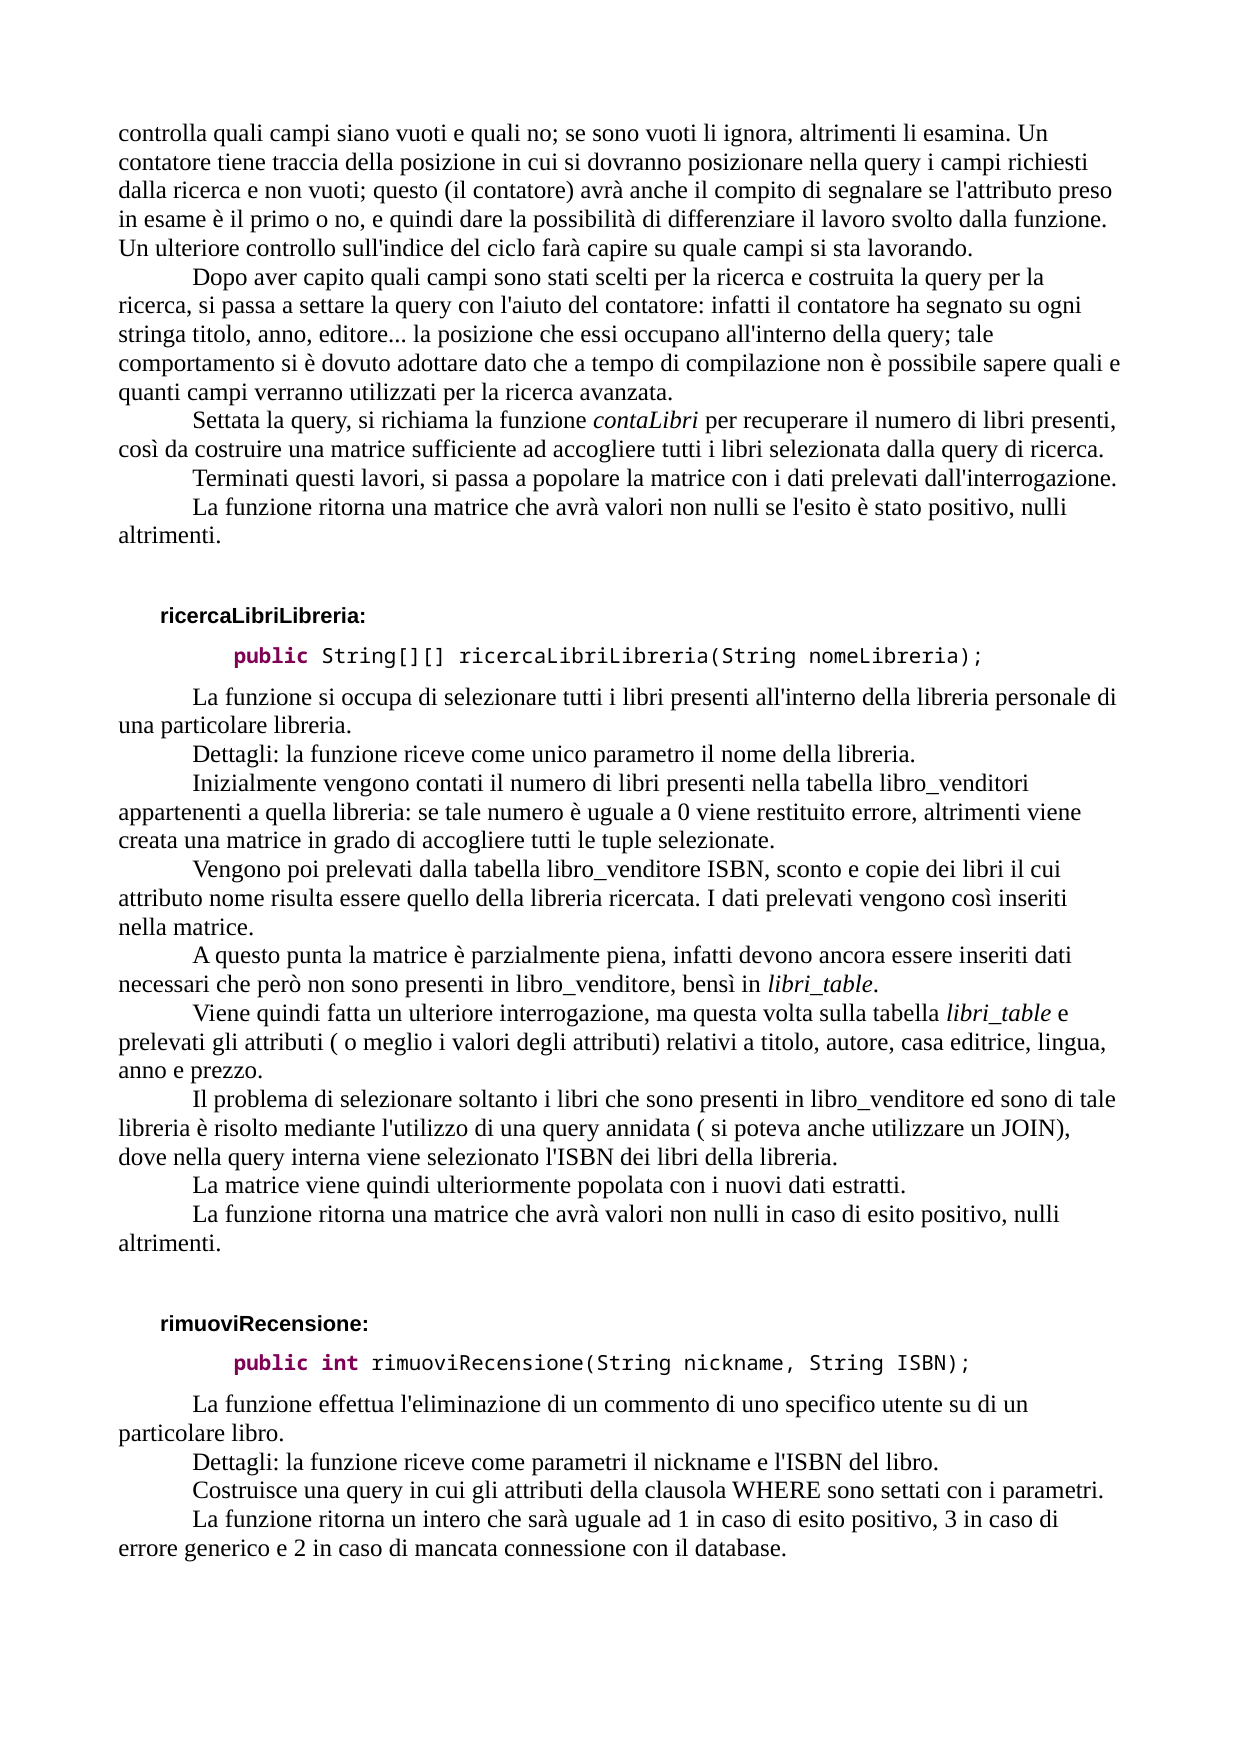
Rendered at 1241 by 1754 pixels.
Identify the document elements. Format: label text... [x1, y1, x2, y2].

text Settata la query, si richiama la funzione contaLibri per recuperare il numero di libri presenti, così da costruire una matrice sufficiente ad accogliere tutti i libri selezionata dalla query di ricerca. [118, 406, 1122, 463]
text Dettagli: la funzione riceve come unico parametro il nome della libreria. [118, 739, 1122, 768]
text Dopo aver capito quali campi sono stati scelti per la ricerca e costruita la query per la ricerca, si passa a settare la query con l'aiuto del contatore: infatti il contatore ha segnato su ogni stringa titolo, anno, editore... la posizione che essi occupano all'interno della query; tale comportamento si è dovuto adottare dato che a tempo di compilazione non è possibile sapere quali e quanti campi verranno utilizzati per la ricerca avanzata. [118, 262, 1122, 406]
text public String[][] ricercaLibriLibreria(String nomeLibreria); [233, 641, 1122, 669]
text Terminati questi lavori, si passa a popolare la matrice con i dati prelevati dall'interrogazione. [118, 463, 1122, 492]
text A questo punta la matrice è parzialmente piena, infatti devono ancora essere inseriti dati necessari che però non sono presenti in libro_venditore, bensì in libri_table. [118, 941, 1122, 998]
text La funzione ritorna una matrice che avrà valori non nulli se l'esito è stato positivo, nulli altrimenti. [118, 492, 1122, 549]
text La funzione effettua l'eliminazione di un commento di uno specifico utente su di un particolare libro. [118, 1389, 1122, 1447]
text La funzione ritorna una matrice che avrà valori non nulli in caso di esito positivo, nulli altrimenti. [118, 1199, 1122, 1257]
text controlla quali campi siano vuoti e quali no; se sono vuoti li ignora, altrimenti li esamina. Un contatore tiene traccia della posizione in cui si dovranno posizionare nella query i campi richiesti dalla ricerca e non vuoti; questo (il contatore) avrà anche il compito di segnalare se l'attributo preso in esame è il primo o no, e quindi dare la possibilità di differenziare il lavoro svolto dalla funzione. Un ulteriore controllo sull'indice del ciclo farà capire su quale campi si sta lavorando. [118, 118, 1122, 262]
text Dettagli: la funzione riceve come parametri il nickname e l'ISBN del libro. [118, 1447, 1122, 1475]
text La funzione ritorna un intero che sarà uguale ad 1 in caso di esito positivo, 3 in caso di errore generico e 2 in caso di mancata connessione con il database. [118, 1504, 1122, 1562]
subtitle rimuoviRecensione: [160, 1311, 1122, 1336]
text Il problema di selezionare soltanto i libri che sono presenti in libro_venditore ed sono di tale libreria è risolto mediante l'utilizzo di una query annidata ( si poteva anche utilizzare un JOIN), dove nella query interna viene selezionato l'ISBN dei libri della libreria. [118, 1084, 1122, 1171]
text Vengono poi prelevati dalla tabella libro_venditore ISBN, sconto e copie dei libri il cui attributo nome risulta essere quello della libreria ricercata. I dati prelevati vengono così inseriti nella matrice. [118, 854, 1122, 941]
subtitle ricercaLibriLibreria: [160, 603, 1122, 628]
text Viene quindi fatta un ulteriore interrogazione, ma questa volta sulla tabella libri_table e prelevati gli attributi ( o meglio i valori degli attributi) relativi a titolo, autore, casa editrice, lingua, anno e prezzo. [118, 998, 1122, 1084]
text La funzione si occupa di selezionare tutti i libri presenti all'interno della libreria personale di una particolare libreria. [118, 682, 1122, 739]
text Inizialmente vengono contati il numero di libri presenti nella tabella libro_venditori appartenenti a quella libreria: se tale numero è uguale a 0 viene restituito errore, altrimenti viene creata una matrice in grado di accogliere tutti le tuple selezionate. [118, 768, 1122, 854]
text public int rimuoviRecensione(String nickname, String ISBN); [233, 1348, 1122, 1377]
text Costruisce una query in cui gli attributi della clausola WHERE sono settati con i parametri. [118, 1475, 1122, 1504]
text La matrice viene quindi ulteriormente popolata con i nuovi dati estratti. [118, 1171, 1122, 1199]
